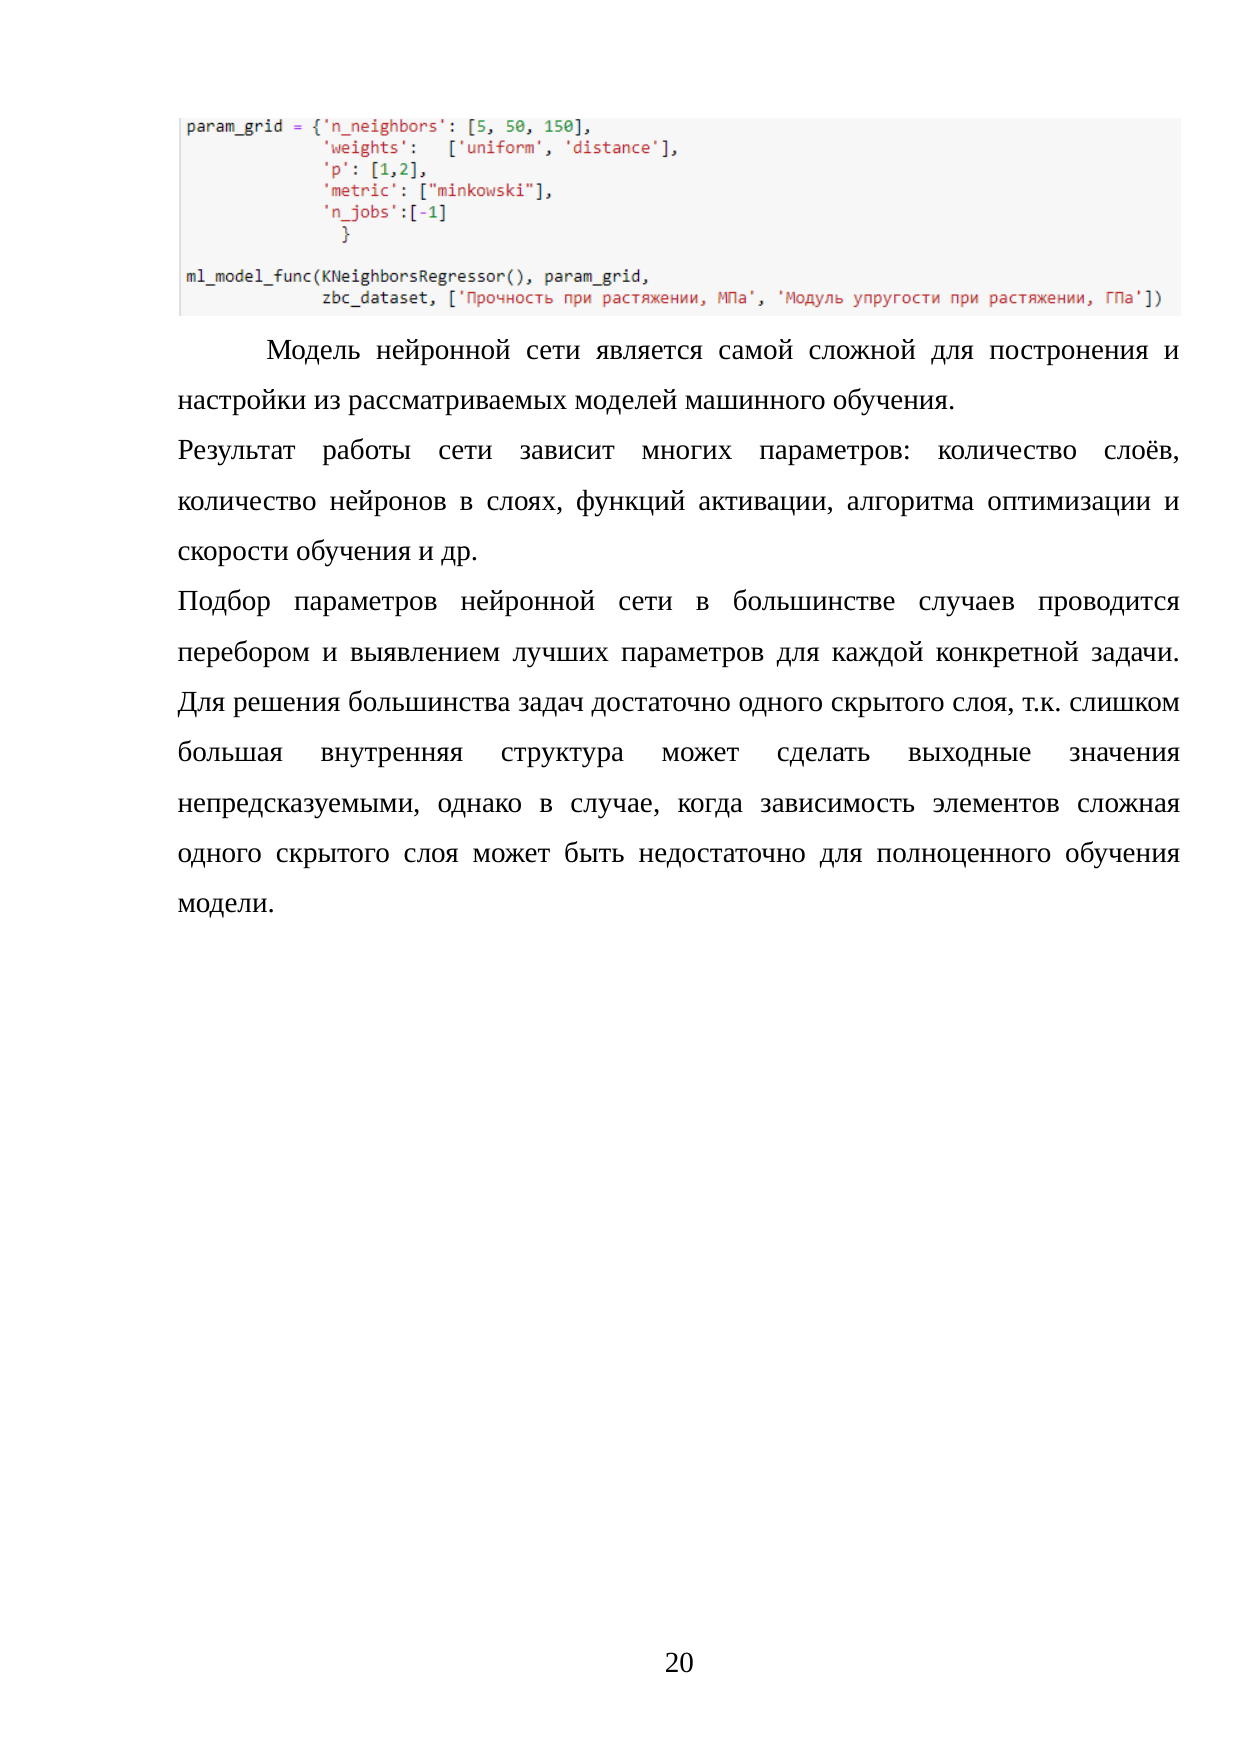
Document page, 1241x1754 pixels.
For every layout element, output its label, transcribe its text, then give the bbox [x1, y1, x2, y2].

text Результат работы сети зависит многих параметров: количество слоёв, количество нейронов в слоях, функций активации, алгоритма оптимизации и скорости обучения и др. [177, 432, 1181, 567]
picture [177, 118, 1182, 316]
text Модель нейронной сети является самой сложной для постронения и настройки из рассматриваемых моделей машинного обучения. [177, 316, 1181, 416]
text Подбор параметров нейронной сети в большинстве случаев проводится перебором и выявлением лучших параметров для каждой конкретной задачи. Для решения большинства задач достаточно одного скрытого слоя, т.к. слишком большая внутренняя структура может сделать выходные значения непредсказуемыми, однако в случае, когда зависимость элементов сложная одного скрытого слоя может быть недостаточно для полноценного обучения модели. [177, 583, 1181, 919]
